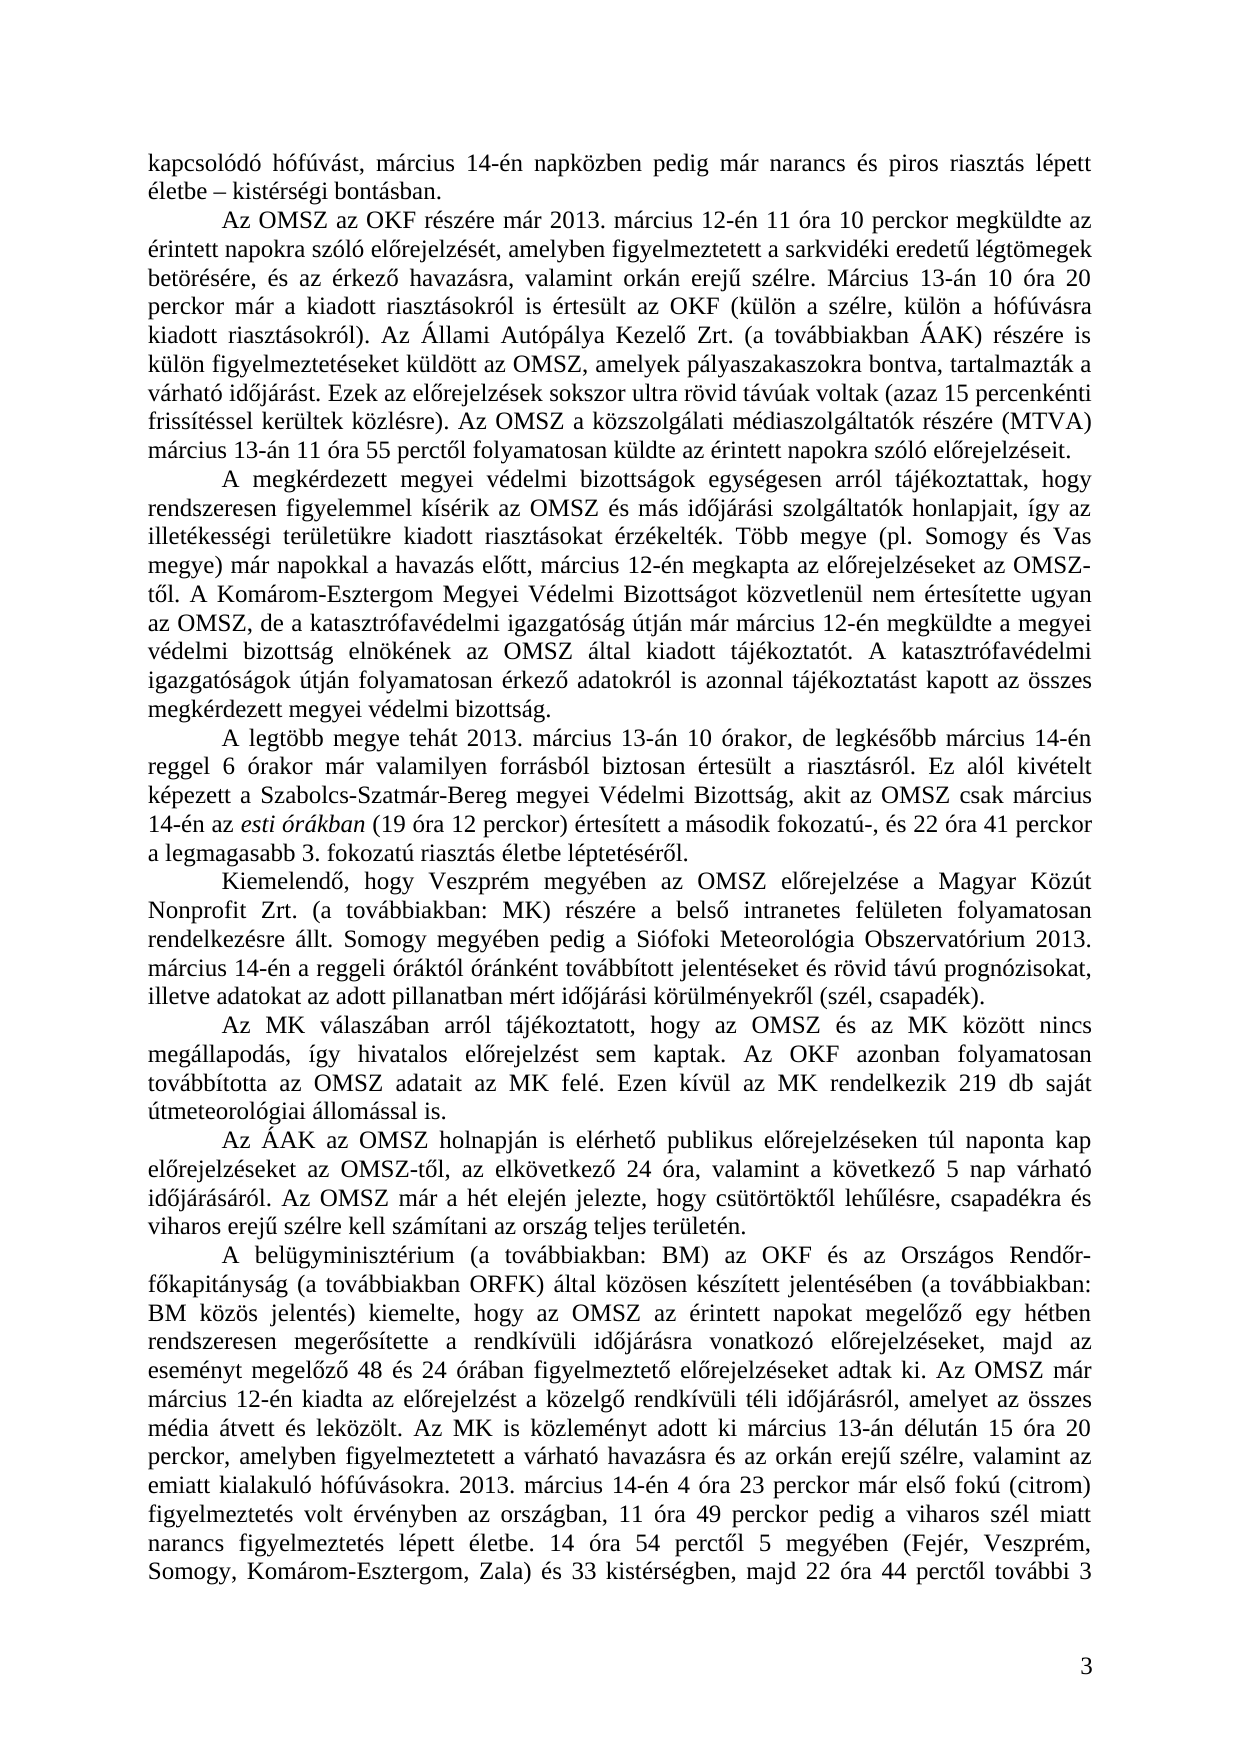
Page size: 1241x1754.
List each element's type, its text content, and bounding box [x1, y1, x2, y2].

text Kiemelendő, hogy Veszprém megyében az OMSZ előrejelzése a Magyar Közút Nonprofit Zrt. (a továbbiakban: MK) részére a belső intranetes felületen folyamatosan rendelkezésre állt. Somogy megyében pedig a Siófoki Meteorológia Obszervatórium 2013. március 14-én a reggeli óráktól óránként továbbított jelentéseket és rövid távú prognózisokat, illetve adatokat az adott pillanatban mért időjárási körülményekről (szél, csapadék). [148, 866, 1093, 1010]
text A legtöbb megye tehát 2013. március 13-án 10 órakor, de legkésőbb március 14-én reggel 6 órakor már valamilyen forrásból biztosan értesült a riasztásról. Ez alól kivételt képezett a Szabolcs-Szatmár-Bereg megyei Védelmi Bizottság, akit az OMSZ csak március 14-én az esti órákban (19 óra 12 perckor) értesített a második fokozatú-, és 22 óra 41 perckor a legmagasabb 3. fokozatú riasztás életbe léptetéséről. [148, 723, 1093, 866]
text Az MK válaszában arról tájékoztatott, hogy az OMSZ és az MK között nincs megállapodás, így hivatalos előrejelzést sem kaptak. Az OKF azonban folyamatosan továbbította az OMSZ adatait az MK felé. Ezen kívül az MK rendelkezik 219 db saját útmeteorológiai állomással is. [148, 1010, 1093, 1125]
text A megkérdezett megyei védelmi bizottságok egységesen arról tájékoztattak, hogy rendszeresen figyelemmel kísérik az OMSZ és más időjárási szolgáltatók honlapjait, így az illetékességi területükre kiadott riasztásokat érzékelték. Több megye (pl. Somogy és Vas megye) már napokkal a havazás előtt, március 12-én megkapta az előrejelzéseket az OMSZ-től. A Komárom-Esztergom Megyei Védelmi Bizottságot közvetlenül nem értesítette ugyan az OMSZ, de a katasztrófavédelmi igazgatóság útján már március 12-én megküldte a megyei védelmi bizottság elnökének az OMSZ által kiadott tájékoztatót. A katasztrófavédelmi igazgatóságok útján folyamatosan érkező adatokról is azonnal tájékoztatást kapott az összes megkérdezett megyei védelmi bizottság. [148, 464, 1093, 723]
text kapcsolódó hófúvást, március 14-én napközben pedig már narancs és piros riasztás lépett életbe – kistérségi bontásban. [148, 148, 1093, 205]
text Az ÁAK az OMSZ holnapján is elérhető publikus előrejelzéseken túl naponta kap előrejelzéseket az OMSZ-től, az elkövetkező 24 óra, valamint a következő 5 nap várható időjárásáról. Az OMSZ már a hét elején jelezte, hogy csütörtöktől lehűlésre, csapadékra és viharos erejű szélre kell számítani az ország teljes területén. [148, 1125, 1093, 1240]
text Az OMSZ az OKF részére már 2013. március 12-én 11 óra 10 perckor megküldte az érintett napokra szóló előrejelzését, amelyben figyelmeztetett a sarkvidéki eredetű légtömegek betörésére, és az érkező havazásra, valamint orkán erejű szélre. Március 13-án 10 óra 20 perckor már a kiadott riasztásokról is értesült az OKF (külön a szélre, külön a hófúvásra kiadott riasztásokról). Az Állami Autópálya Kezelő Zrt. (a továbbiakban ÁAK) részére is külön figyelmeztetéseket küldött az OMSZ, amelyek pályaszakaszokra bontva, tartalmazták a várható időjárást. Ezek az előrejelzések sokszor ultra rövid távúak voltak (azaz 15 percenkénti frissítéssel kerültek közlésre). Az OMSZ a közszolgálati médiaszolgáltatók részére (MTVA) március 13-án 11 óra 55 perctől folyamatosan küldte az érintett napokra szóló előrejelzéseit. [148, 205, 1093, 464]
text A belügyminisztérium (a továbbiakban: BM) az OKF és az Országos Rendőr-főkapitányság (a továbbiakban ORFK) által közösen készített jelentésében (a továbbiakban: BM közös jelentés) kiemelte, hogy az OMSZ az érintett napokat megelőző egy hétben rendszeresen megerősítette a rendkívüli időjárásra vonatkozó előrejelzéseket, majd az eseményt megelőző 48 és 24 órában figyelmeztető előrejelzéseket adtak ki. Az OMSZ már március 12-én kiadta az előrejelzést a közelgő rendkívüli téli időjárásról, amelyet az összes média átvett és leközölt. Az MK is közleményt adott ki március 13-án délután 15 óra 20 perckor, amelyben figyelmeztetett a várható havazásra és az orkán erejű szélre, valamint az emiatt kialakuló hófúvásokra. 2013. március 14-én 4 óra 23 perckor már első fokú (citrom) figyelmeztetés volt érvényben az országban, 11 óra 49 perckor pedig a viharos szél miatt narancs figyelmeztetés lépett életbe. 14 óra 54 perctől 5 megyében (Fejér, Veszprém, Somogy, Komárom-Esztergom, Zala) és 33 kistérségben, majd 22 óra 44 perctől további 3 [148, 1240, 1093, 1585]
